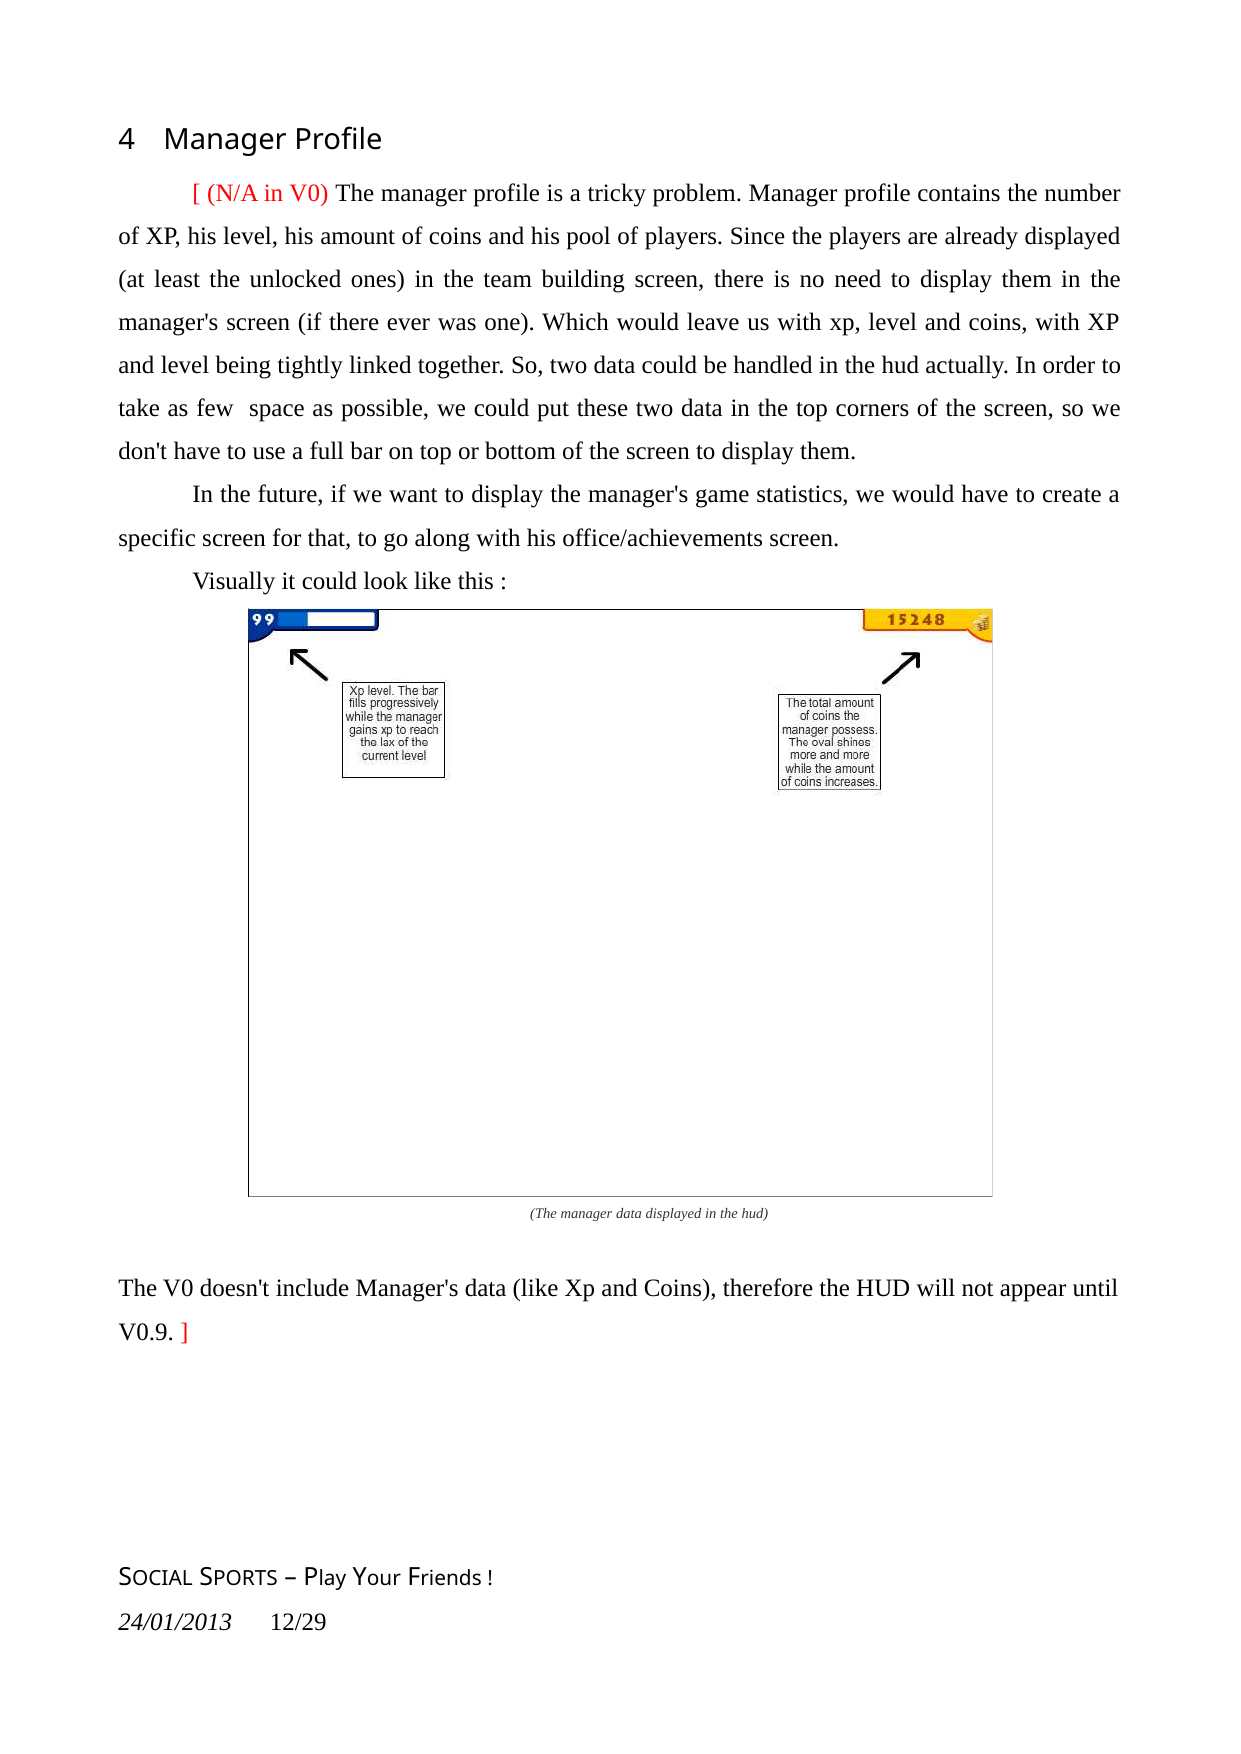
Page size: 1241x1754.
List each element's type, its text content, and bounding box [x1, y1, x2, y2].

text [ (N/A in V0) The manager profile is a tricky problem. Manager profile contains the number of XP, his level, his amount of coins and his pool of players. Since the players are already displayed (at least the unlocked ones) in the team building screen, there is no need to display them in the manager's screen (if there ever was one). Which would leave us with xp, level and coins, with XP and level being tightly linked together. So, two data could be handled in the hud actually. In order to take as few space as possible, we could put these two data in the top corners of the screen, so we don't have to use a full bar on top or bottom of the screen to display them. [118, 178, 1122, 465]
text In the future, if we want to display the manager's game statistics, we would have to create a specific screen for that, to go along with his office/achievements screen. [118, 479, 1122, 551]
picture [247, 608, 993, 1197]
subtitle Manager Profile [118, 118, 1122, 158]
text (The manager data displayed in the hud) [118, 609, 1122, 1222]
text The V0 doesn't include Manager's data (like Xp and Coins), therefore the HUD will not appear until V0.9. ] [118, 1273, 1122, 1345]
text Visually it could look like this : [118, 566, 1122, 594]
